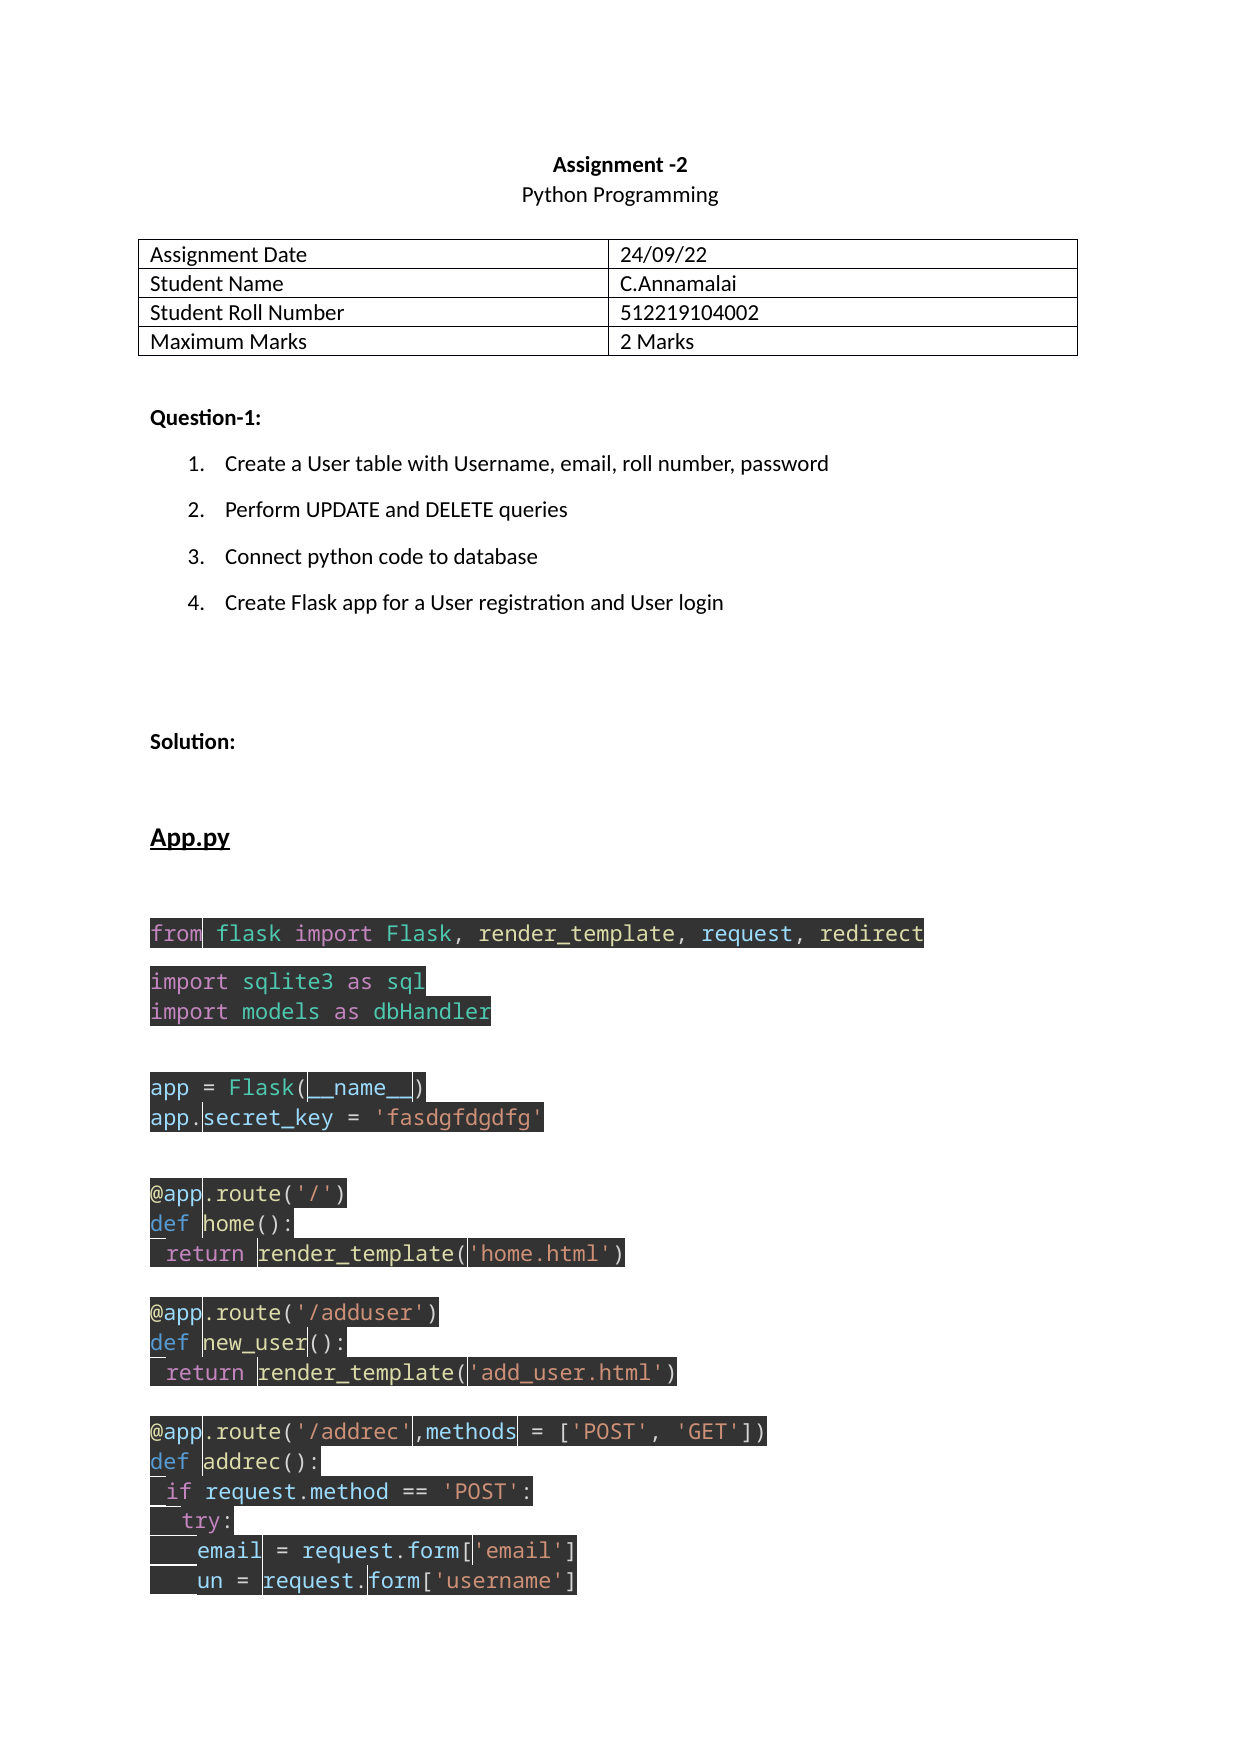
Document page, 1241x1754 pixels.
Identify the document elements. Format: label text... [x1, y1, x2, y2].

text App.py [150, 820, 1090, 853]
text if request.method == 'POST': [150, 1476, 1090, 1506]
text Python Programming [150, 180, 1090, 208]
text email = request.form['email'] [150, 1535, 1090, 1565]
table_cell 512219104002 [609, 298, 1077, 326]
table_header Assignment Date [139, 240, 608, 268]
text @app.route('/addrec',methods = ['POST', 'GET']) [150, 1416, 1090, 1446]
text def new_user(): [150, 1327, 1090, 1357]
list Connect python code to database [187, 542, 1090, 570]
text return render_template('add_user.html') [150, 1357, 1090, 1386]
text Solution: [150, 727, 1090, 755]
text try: [150, 1506, 1090, 1535]
text Assignment -2 [150, 150, 1090, 178]
text @app.route('/adduser') [150, 1297, 1090, 1327]
text from flask import Flask, render_template, request, redirect [150, 918, 1090, 948]
table_cell Maximum Marks [139, 327, 608, 355]
text import sqlite3 as sql [150, 966, 1090, 996]
text @app.route('/') [150, 1178, 1090, 1208]
text import models as dbHandler [150, 996, 1090, 1026]
text Question-1: [150, 403, 1090, 431]
table_cell Student Roll Number [139, 298, 608, 326]
table_cell C.Annamalai [609, 269, 1077, 297]
text def addrec(): [150, 1446, 1090, 1476]
list Create Flask app for a User registration and User login [187, 588, 1090, 616]
table_header 24/09/22 [609, 240, 1077, 268]
list Create a User table with Username, email, roll number, password [187, 449, 1090, 477]
text un = request.form['username'] [150, 1565, 1090, 1595]
text app.secret_key = 'fasdgfdgdfg' [150, 1102, 1090, 1132]
text def home(): [150, 1208, 1090, 1238]
text app = Flask(__name__) [150, 1072, 1090, 1102]
text return render_template('home.html') [150, 1238, 1090, 1267]
table_cell Student Name [139, 269, 608, 297]
list Perform UPDATE and DELETE queries [187, 495, 1090, 523]
table_cell 2 Marks [609, 327, 1077, 355]
